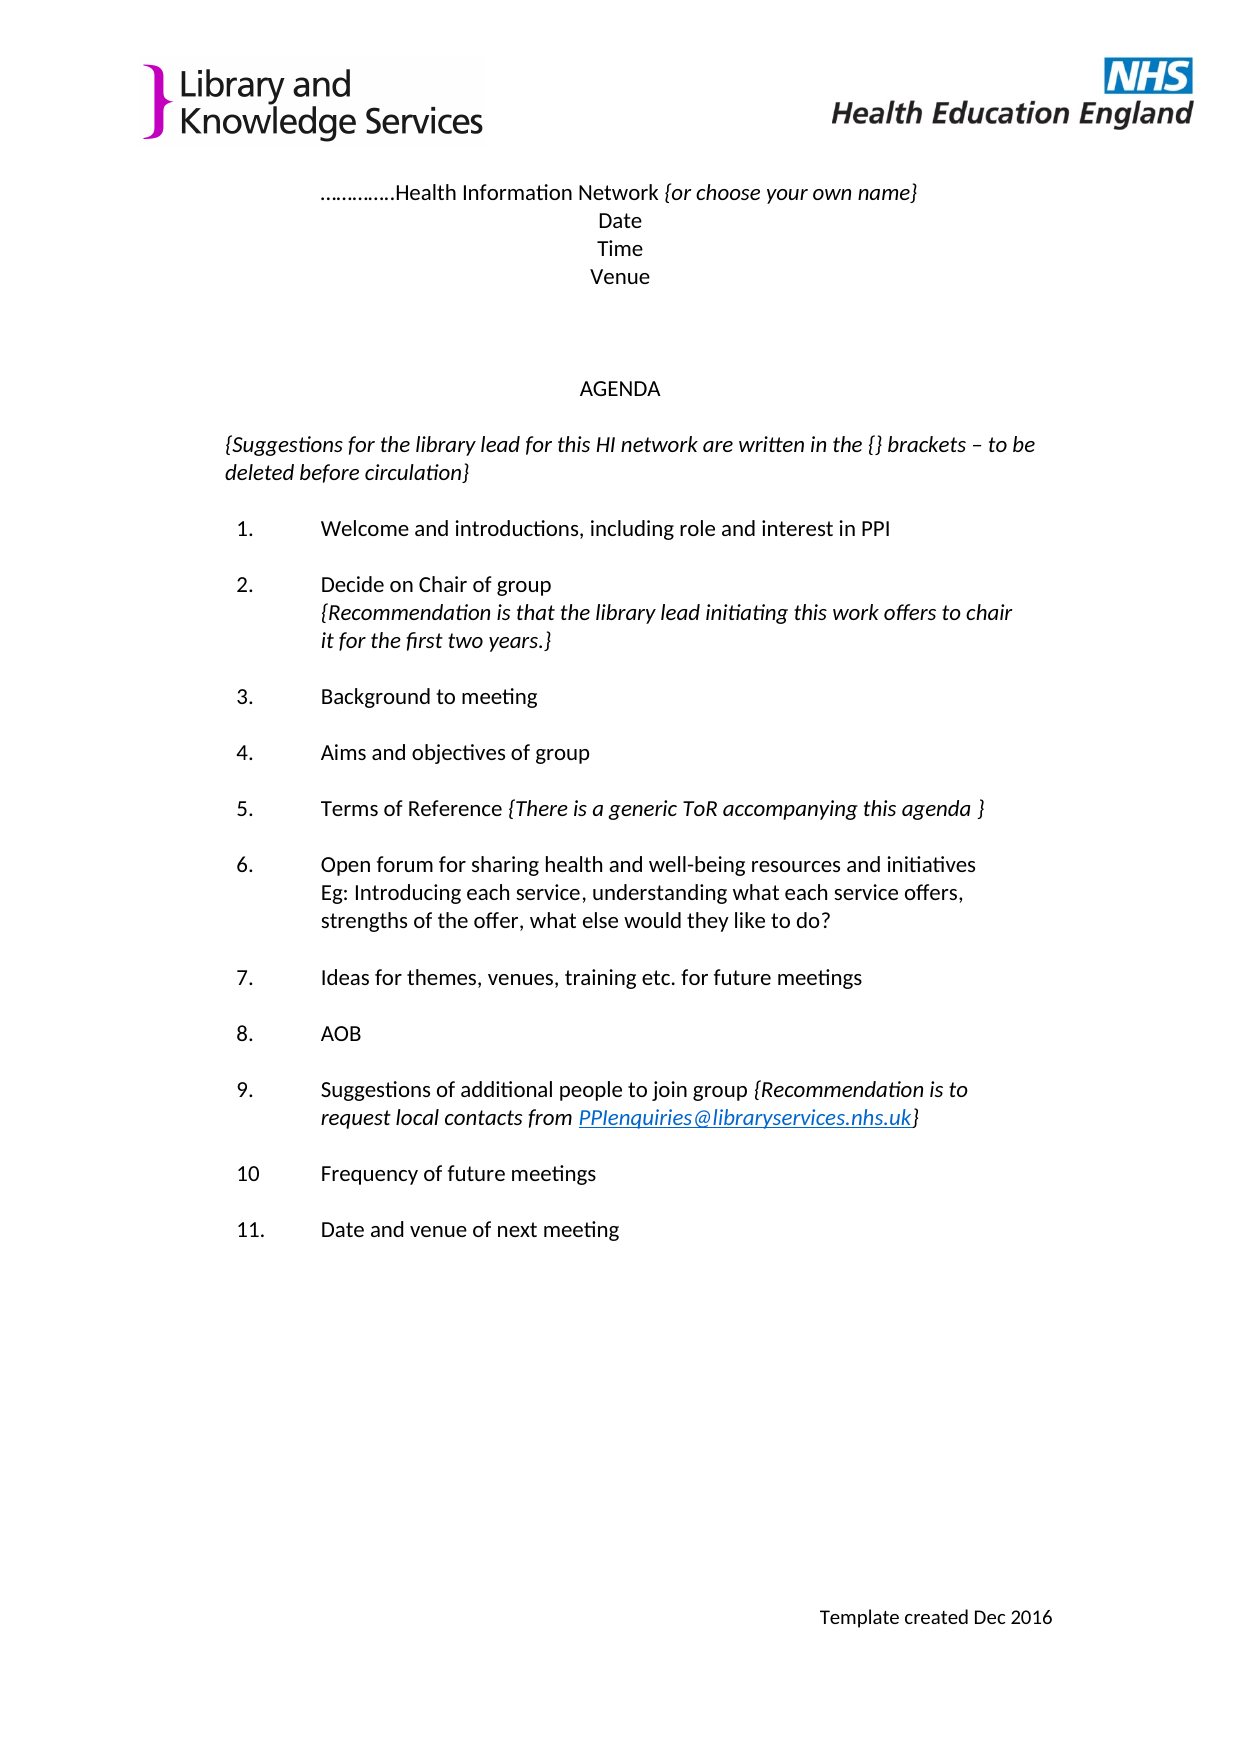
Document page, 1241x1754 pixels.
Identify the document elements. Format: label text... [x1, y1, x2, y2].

table_cell [1028, 739, 1053, 766]
table_cell 9. [225, 1075, 309, 1159]
table_cell [1028, 1215, 1053, 1243]
table_cell 10 [225, 1159, 309, 1187]
table_cell [309, 1243, 1028, 1271]
table_cell [1028, 1159, 1053, 1187]
table_cell [309, 823, 1028, 851]
table_cell 2. [225, 570, 309, 654]
table_header 1. [225, 514, 309, 542]
table_cell [1028, 654, 1053, 682]
text Time [187, 234, 1053, 262]
table_cell [225, 1271, 309, 1299]
table_cell [225, 991, 309, 1019]
table_header [1028, 514, 1053, 542]
table_cell [1028, 1075, 1053, 1159]
text …………..Health Information Network {or choose your own name} [187, 178, 1053, 206]
table_cell Ideas for themes, venues, training etc. for future meetings [309, 963, 1028, 991]
table_header Welcome and introductions, including role and interest in PPI [309, 514, 1028, 542]
table_cell Terms of Reference {There is a generic ToR accompanying this agenda } [309, 795, 1028, 822]
table_cell [225, 1187, 309, 1215]
table_cell AOB [309, 1019, 1028, 1047]
table_cell 4. [225, 739, 309, 766]
table_cell [1028, 1243, 1053, 1271]
table_cell [309, 542, 1028, 570]
text Date [187, 206, 1053, 234]
table_cell [1028, 542, 1053, 570]
table_cell [1028, 851, 1053, 934]
table_cell [225, 1243, 309, 1271]
text Venue [187, 262, 1053, 290]
table_cell [225, 654, 309, 682]
table_cell [225, 710, 309, 738]
table_cell [309, 1047, 1028, 1075]
text {Suggestions for the library lead for this HI network are written in the {} brackets – to be deleted before circulation} [225, 430, 1053, 486]
table_cell [1028, 683, 1053, 710]
table_cell Suggestions of additional people to join group {Recommendation is to request local contacts from PPIenquiries@libraryservices.nhs.uk} [309, 1075, 1028, 1159]
table_cell [1028, 1047, 1053, 1075]
table_cell [1028, 991, 1053, 1019]
table_cell Open forum for sharing health and well-being resources and initiatives Eg: Introducing each service, understanding what each service offers, strengths of the offer, what else would they like to do? [309, 851, 1028, 934]
table_cell [309, 935, 1028, 963]
table_cell [1028, 1187, 1053, 1215]
table_cell 8. [225, 1019, 309, 1047]
table_cell [1028, 766, 1053, 794]
table_cell [225, 935, 309, 963]
table_cell [309, 766, 1028, 794]
table_cell [309, 710, 1028, 738]
table_cell [1028, 823, 1053, 851]
table_cell Aims and objectives of group [309, 739, 1028, 766]
table_cell [1028, 570, 1053, 654]
table_cell Background to meeting [309, 683, 1028, 710]
table_cell [309, 654, 1028, 682]
table_cell 11. [225, 1215, 309, 1243]
table_cell [225, 1047, 309, 1075]
table_cell [1028, 1271, 1053, 1299]
table_cell [225, 542, 309, 570]
table_cell Date and venue of next meeting [309, 1215, 1028, 1243]
subtitle AGENDA [187, 374, 1053, 402]
table_cell [1028, 795, 1053, 822]
table_cell [1028, 1019, 1053, 1047]
table_cell [225, 766, 309, 794]
table_cell [1028, 710, 1053, 738]
table_cell [1028, 963, 1053, 991]
table_cell Frequency of future meetings [309, 1159, 1028, 1187]
table_cell 7. [225, 963, 309, 991]
table_cell 3. [225, 683, 309, 710]
table_cell [309, 1271, 1028, 1299]
table_cell [225, 823, 309, 851]
table_cell 5. [225, 795, 309, 822]
table_cell [1028, 935, 1053, 963]
table_cell 6. [225, 851, 309, 934]
table_cell [309, 1187, 1028, 1215]
table_cell [309, 991, 1028, 1019]
table_cell Decide on Chair of group {Recommendation is that the library lead initiating this work offers to chair it for the first two years.} [309, 570, 1028, 654]
